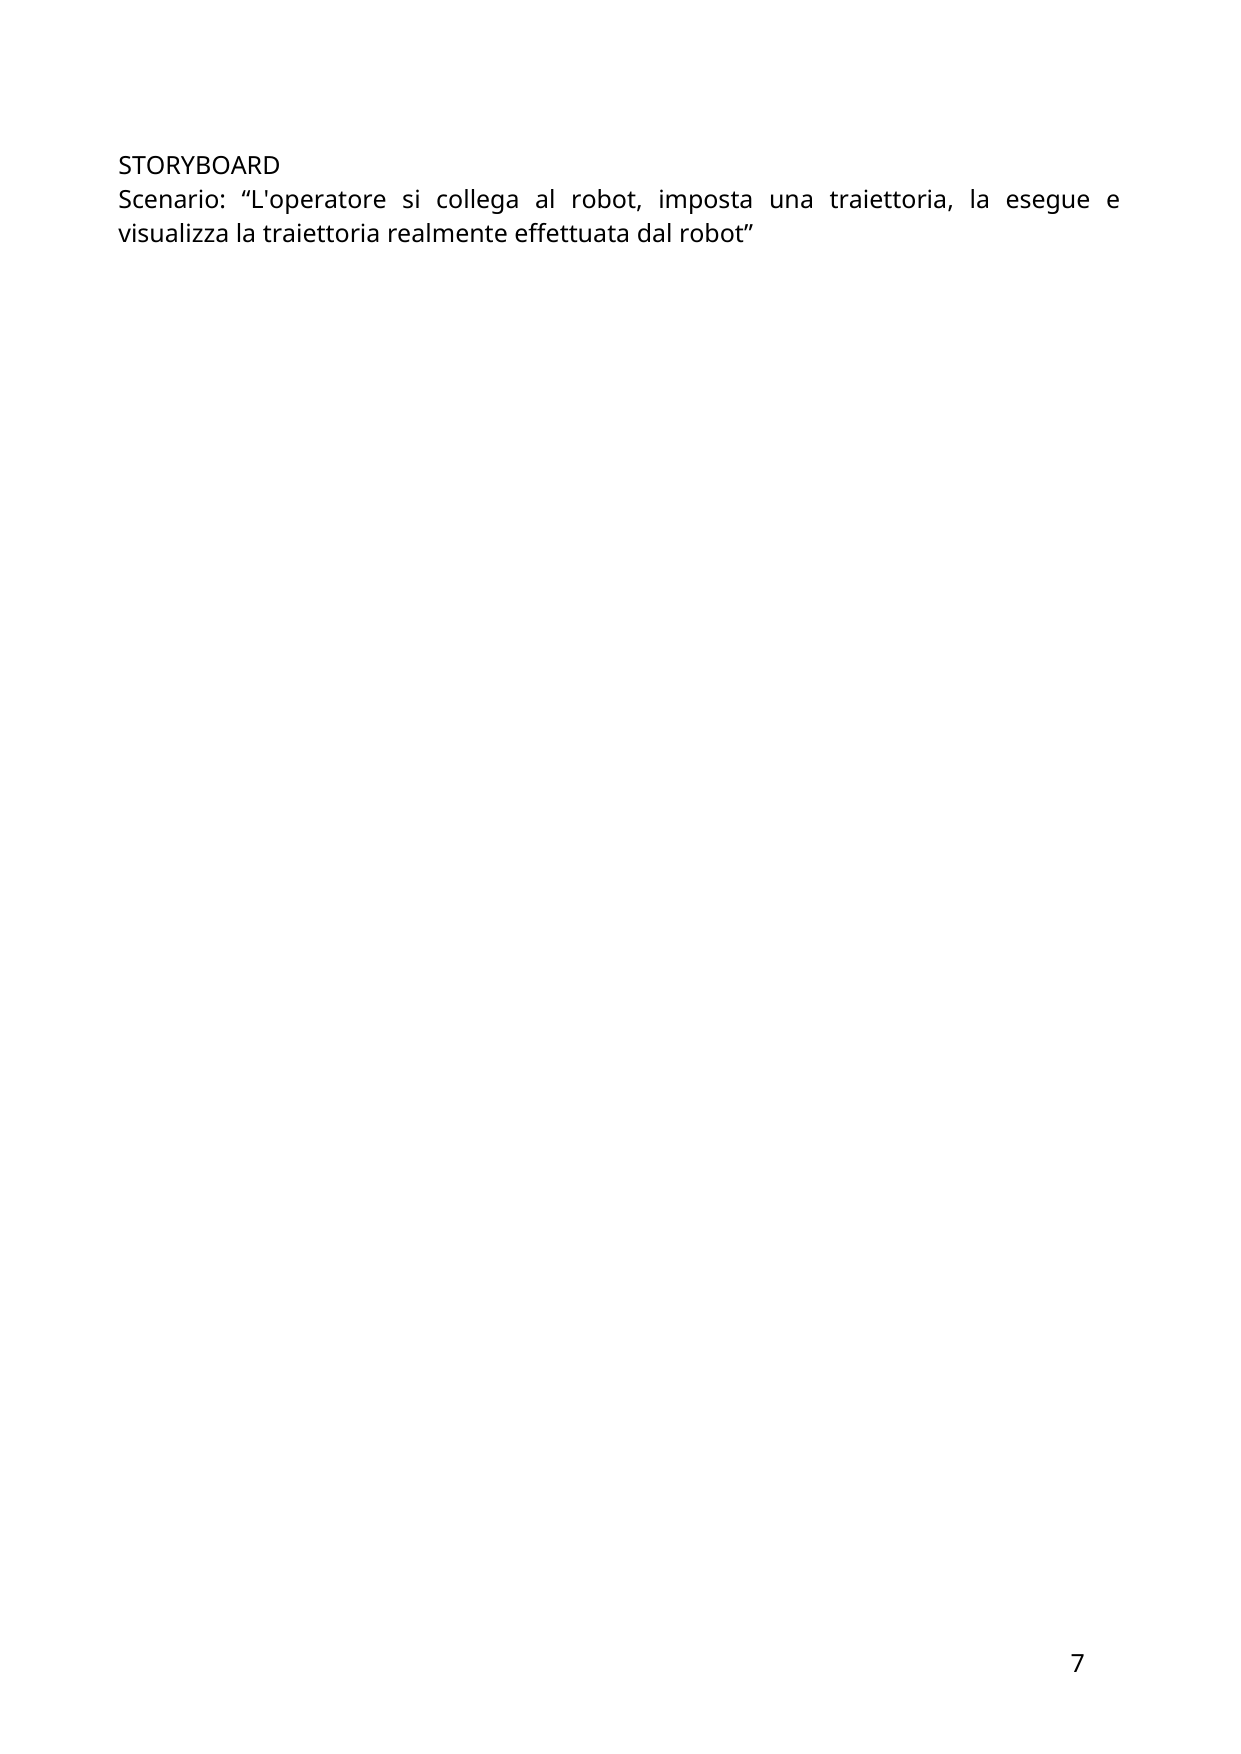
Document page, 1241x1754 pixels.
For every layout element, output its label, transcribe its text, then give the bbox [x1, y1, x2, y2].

text Scenario: “L'operatore si collega al robot, imposta una traiettoria, la esegue e visualizza la traiettoria realmente effettuata dal robot” [118, 182, 1122, 250]
text STORYBOARD [118, 148, 1122, 182]
